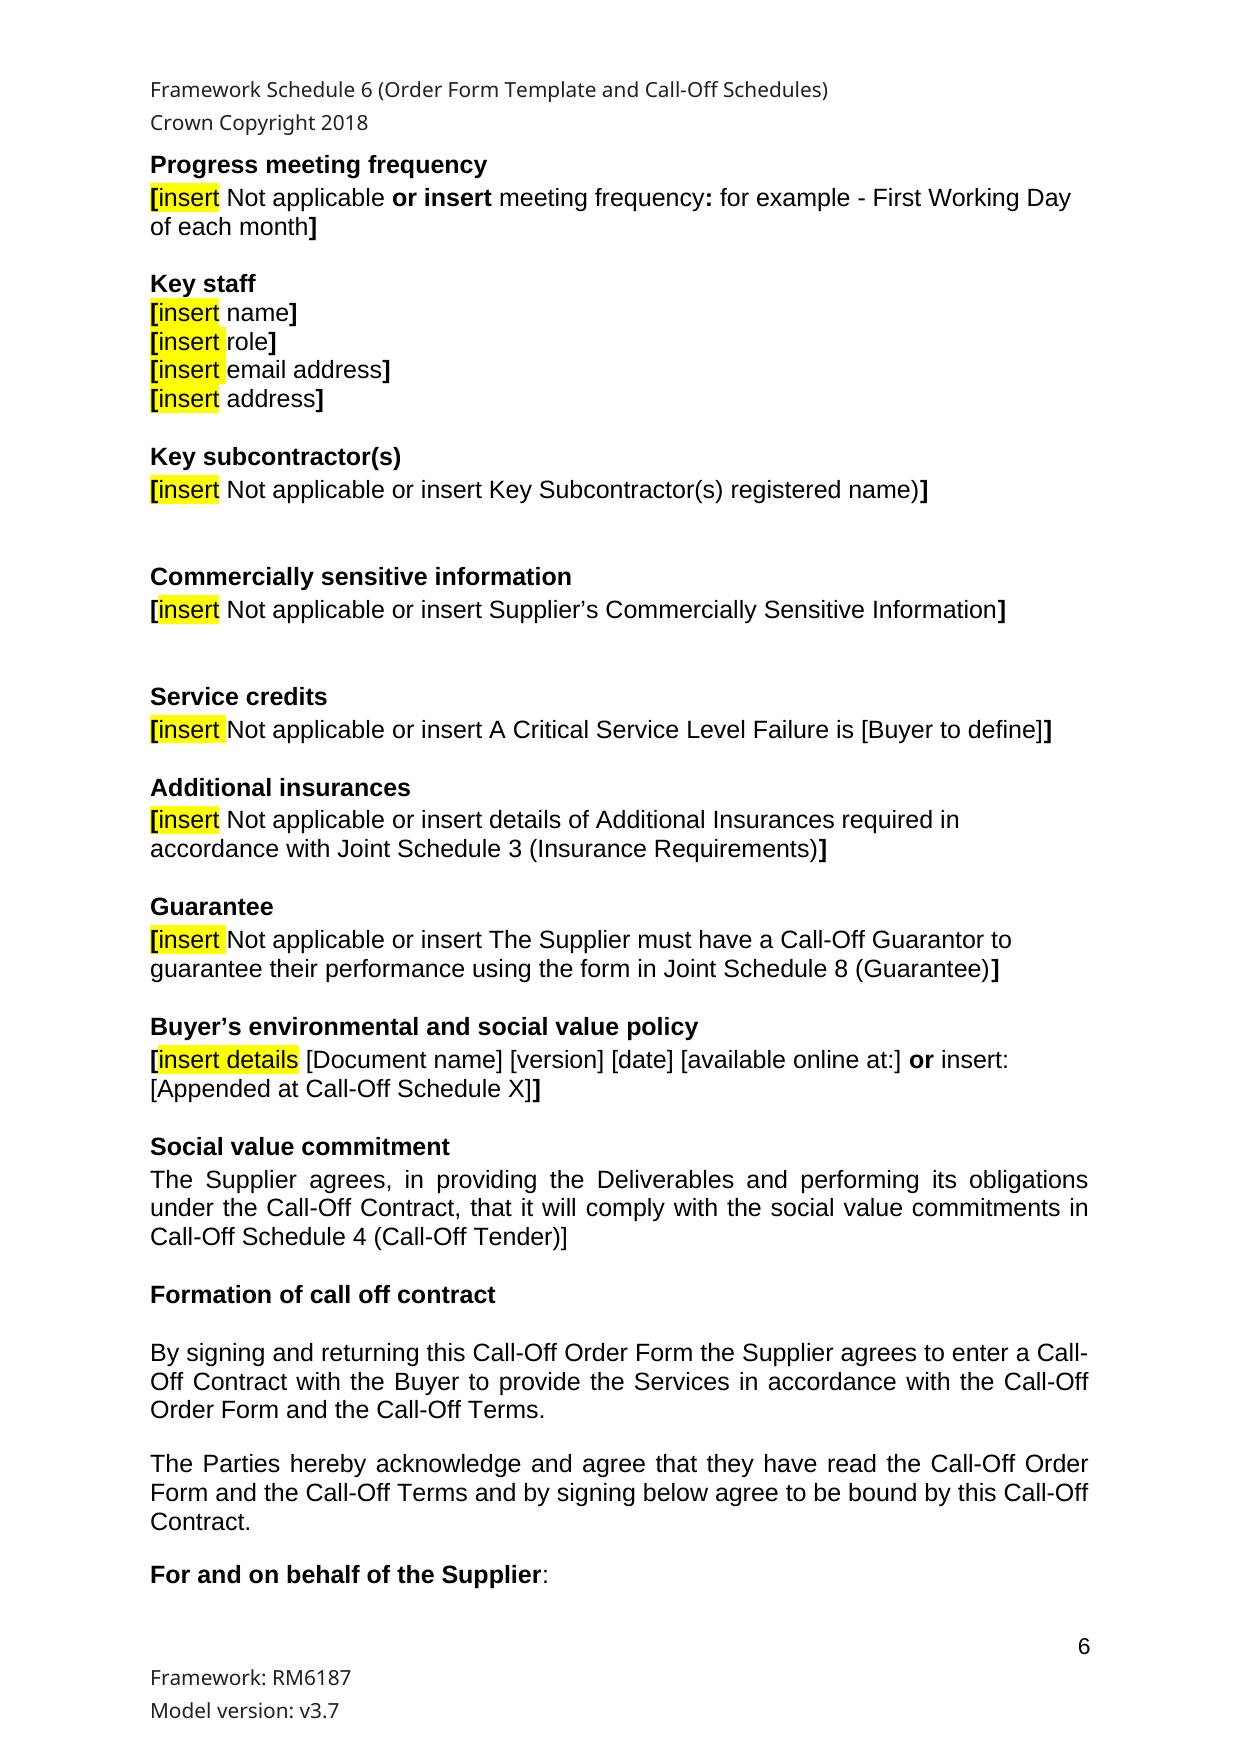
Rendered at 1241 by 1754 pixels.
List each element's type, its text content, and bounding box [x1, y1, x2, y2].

text [insert email address] [150, 356, 1090, 384]
text [insert role] [150, 327, 1090, 356]
text Key staff [150, 269, 1090, 298]
text The Parties hereby acknowledge and agree that they have read the Call-Off Order Form and the Call-Off Terms and by signing below agree to be bound by this Call-Off Contract. [150, 1449, 1090, 1536]
subtitle Key subcontractor(s) [150, 442, 1090, 471]
subtitle Buyer’s environmental and social value policy [150, 1012, 1090, 1041]
text [insert Not applicable or insert A Critical Service Level Failure is [Buyer to define]] [150, 714, 1090, 743]
text [insert name] [150, 298, 1090, 327]
text [insert Not applicable or insert Supplier’s Commercially Sensitive Information] [150, 595, 1090, 624]
text [insert Not applicable or insert meeting frequency: for example - First Working Day of each month] [150, 183, 1090, 241]
text [insert Not applicable or insert The Supplier must have a Call-Off Guarantor to guarantee their performance using the form in Joint Schedule 8 (Guarantee)] [150, 925, 1090, 983]
subtitle Additional insurances [150, 772, 1090, 801]
subtitle Commercially sensitive information [150, 562, 1090, 591]
subtitle Guarantee [150, 892, 1090, 921]
subtitle Social value commitment [150, 1132, 1090, 1160]
subtitle Formation of call off contract [150, 1280, 1090, 1309]
text [insert address] [150, 384, 1090, 413]
text For and on behalf of the Supplier: [150, 1561, 1090, 1589]
text [insert Not applicable or insert details of Additional Insurances required in accordance with Joint Schedule 3 (Insurance Requirements)] [150, 806, 1090, 863]
subtitle Progress meeting frequency [150, 150, 1090, 179]
text [insert Not applicable or insert Key Subcontractor(s) registered name)] [150, 475, 1090, 504]
text By signing and returning this Call-Off Order Form the Supplier agrees to enter a Call-Off Contract with the Buyer to provide the Services in accordance with the Call-Off Order Form and the Call-Off Terms. [150, 1338, 1090, 1424]
subtitle Service credits [150, 682, 1090, 710]
text [insert details [Document name] [version] [date] [available online at:] or insert: [Appended at Call-Off Schedule X]] [150, 1045, 1090, 1102]
text The Supplier agrees, in providing the Deliverables and performing its obligations under the Call-Off Contract, that it will comply with the social value commitments in Call-Off Schedule 4 (Call-Off Tender)] [150, 1164, 1090, 1251]
